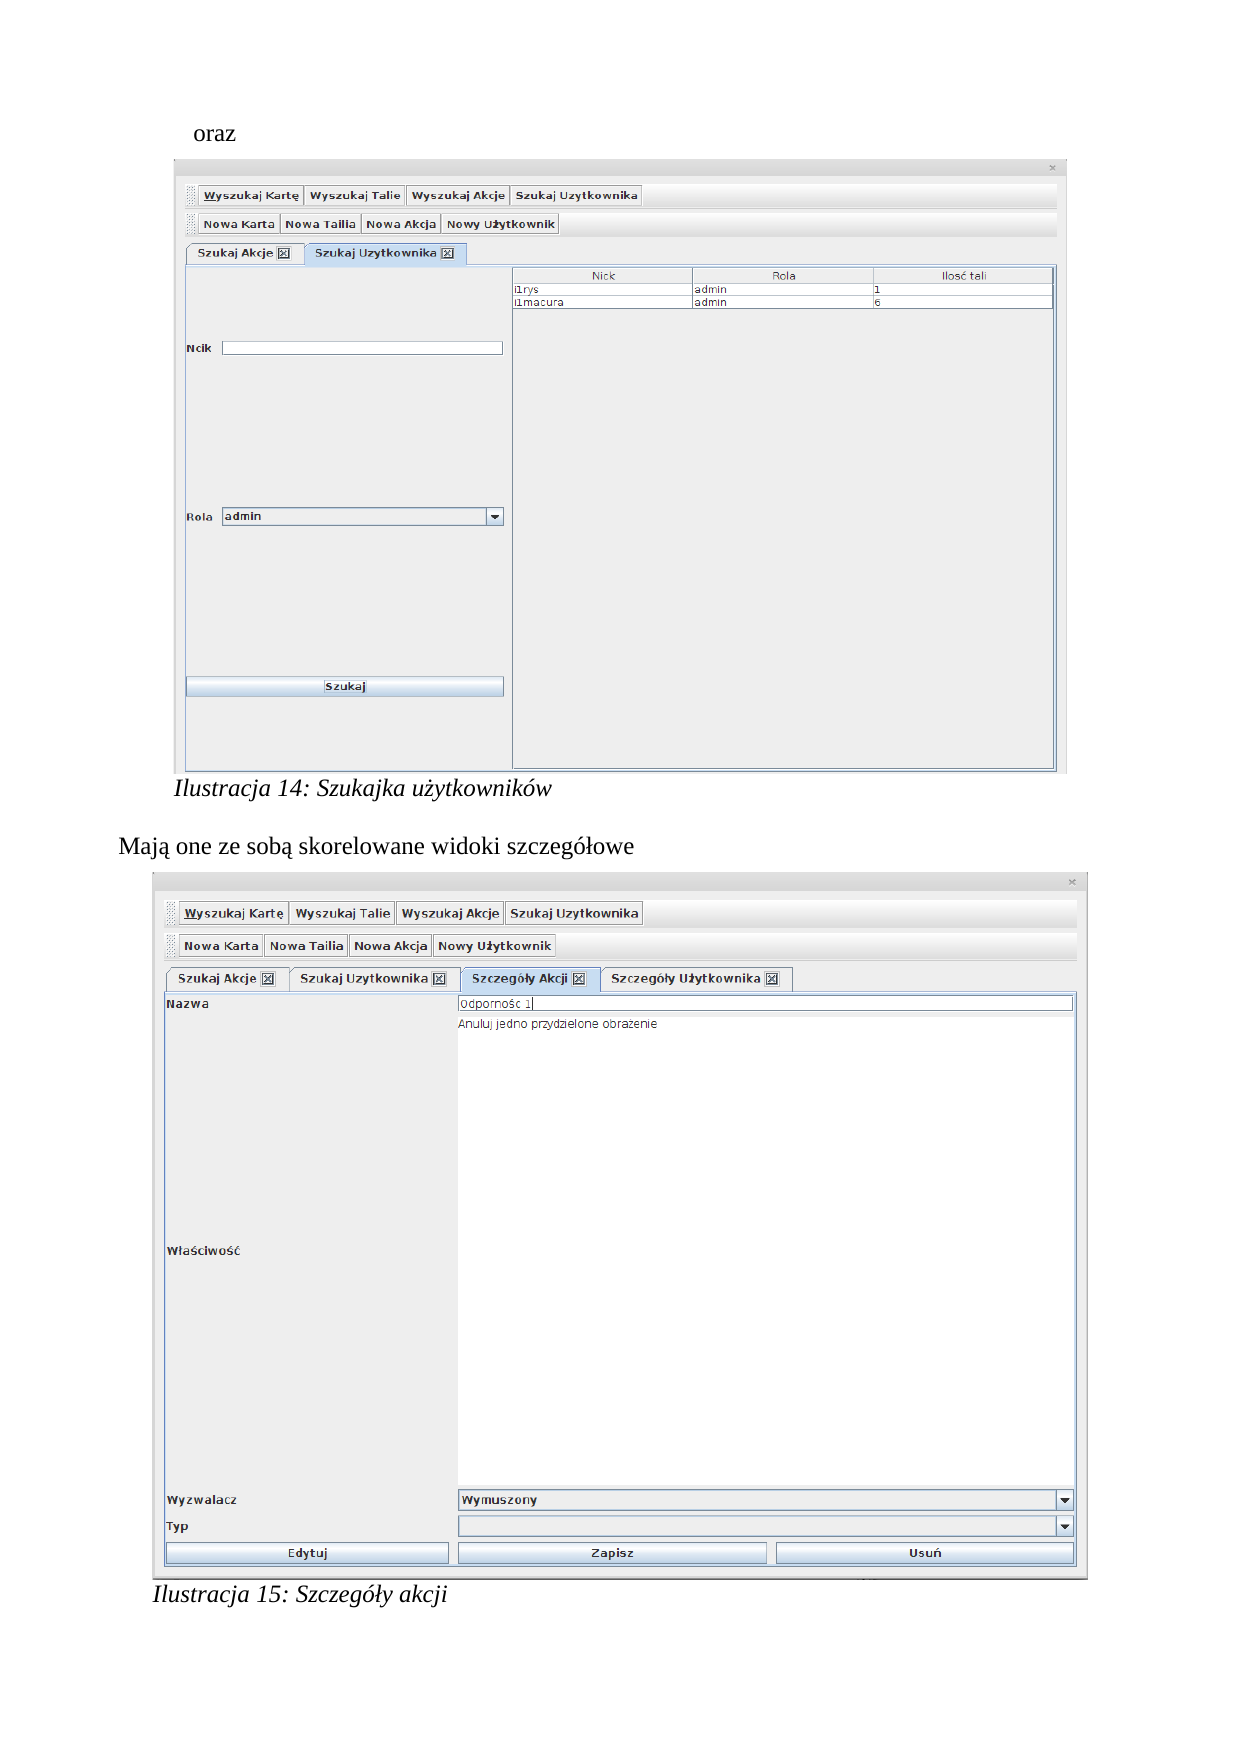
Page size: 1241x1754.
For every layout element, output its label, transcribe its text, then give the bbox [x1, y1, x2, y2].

text Mają one ze sobą skorelowane widoki szczegółowe [118, 831, 1122, 859]
picture [173, 159, 1067, 774]
text Ilustracja 15: Szczegóły akcji [152, 1580, 1088, 1608]
text Ilustracja 14: Szukajka użytkowników [174, 774, 1067, 802]
picture [152, 872, 1088, 1580]
list oraz [156, 118, 1122, 147]
